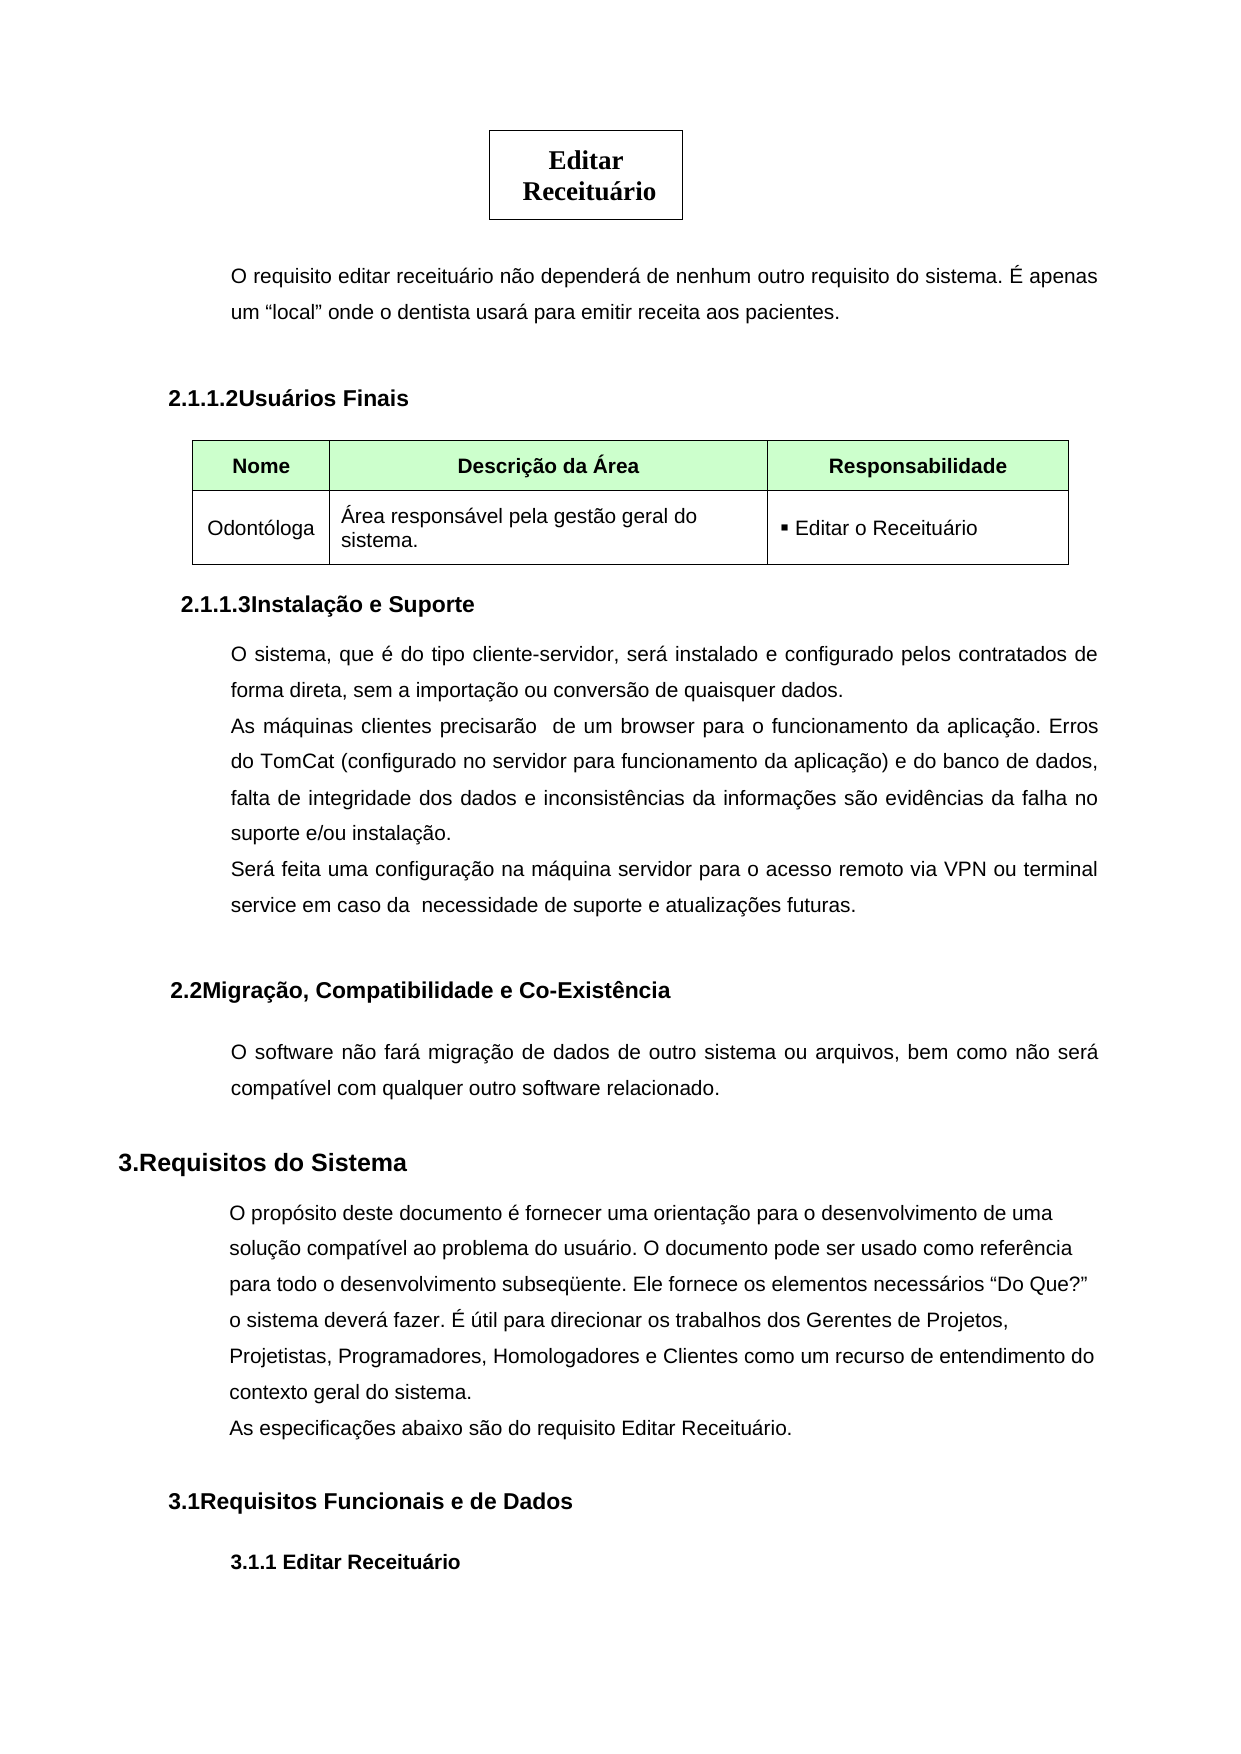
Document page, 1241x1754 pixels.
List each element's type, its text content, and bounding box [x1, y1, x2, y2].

text As máquinas clientes precisarão de um browser para o funcionamento da aplicação. Erros do TomCat (configurado no servidor para funcionamento da aplicação) e do banco de dados, falta de integridade dos dados e inconsistências da informações são evidências da falha no suporte e/ou instalação. [231, 713, 1100, 845]
text O propósito deste documento é fornecer uma orientação para o desenvolvimento de uma solução compatível ao problema do usuário. O documento pode ser usado como referência para todo o desenvolvimento subseqüente. Ele fornece os elementos necessários “Do Que?” o sistema deverá fazer. É útil para direcionar os trabalhos dos Gerentes de Projetos, Projetistas, Programadores, Homologadores e Clientes como um recurso de entendimento do contexto geral do sistema. [229, 1200, 1100, 1404]
table_cell Editar o Receituário [768, 491, 1068, 564]
text As especificações abaixo são do requisito Editar Receituário. [229, 1416, 1100, 1440]
subtitle Usuários Finais [168, 385, 1100, 411]
text Será feita uma configuração na máquina servidor para o acesso remoto via VPN ou terminal service em caso da necessidade de suporte e atualizações futuras. [231, 857, 1100, 917]
text O software não fará migração de dados de outro sistema ou arquivos, bem como não será compatível com qualquer outro software relacionado. [231, 1040, 1100, 1100]
table_cell Odontóloga [193, 491, 329, 564]
table_header Nome [193, 441, 329, 490]
text O sistema, que é do tipo cliente-servidor, será instalado e configurado pelos contratados de forma direta, sem a importação ou conversão de quaisquer dados. [231, 642, 1100, 701]
subtitle Requisitos Funcionais e de Dados [168, 1488, 1100, 1514]
table_cell Área responsável pela gestão geral do sistema. [330, 491, 767, 564]
text O requisito editar receituário não dependerá de nenhum outro requisito do sistema. É apenas um “local” onde o dentista usará para emitir receita aos pacientes. [231, 264, 1100, 324]
list Editar Receituário [193, 1550, 1100, 1574]
table_header Descrição da Área [330, 441, 767, 490]
subtitle Migração, Compatibilidade e Co-Existência [168, 977, 1100, 1004]
subtitle .Requisitos do Sistema [118, 1148, 1100, 1176]
subtitle Instalação e Suporte [181, 591, 1100, 618]
table_header Responsabilidade [768, 441, 1068, 490]
